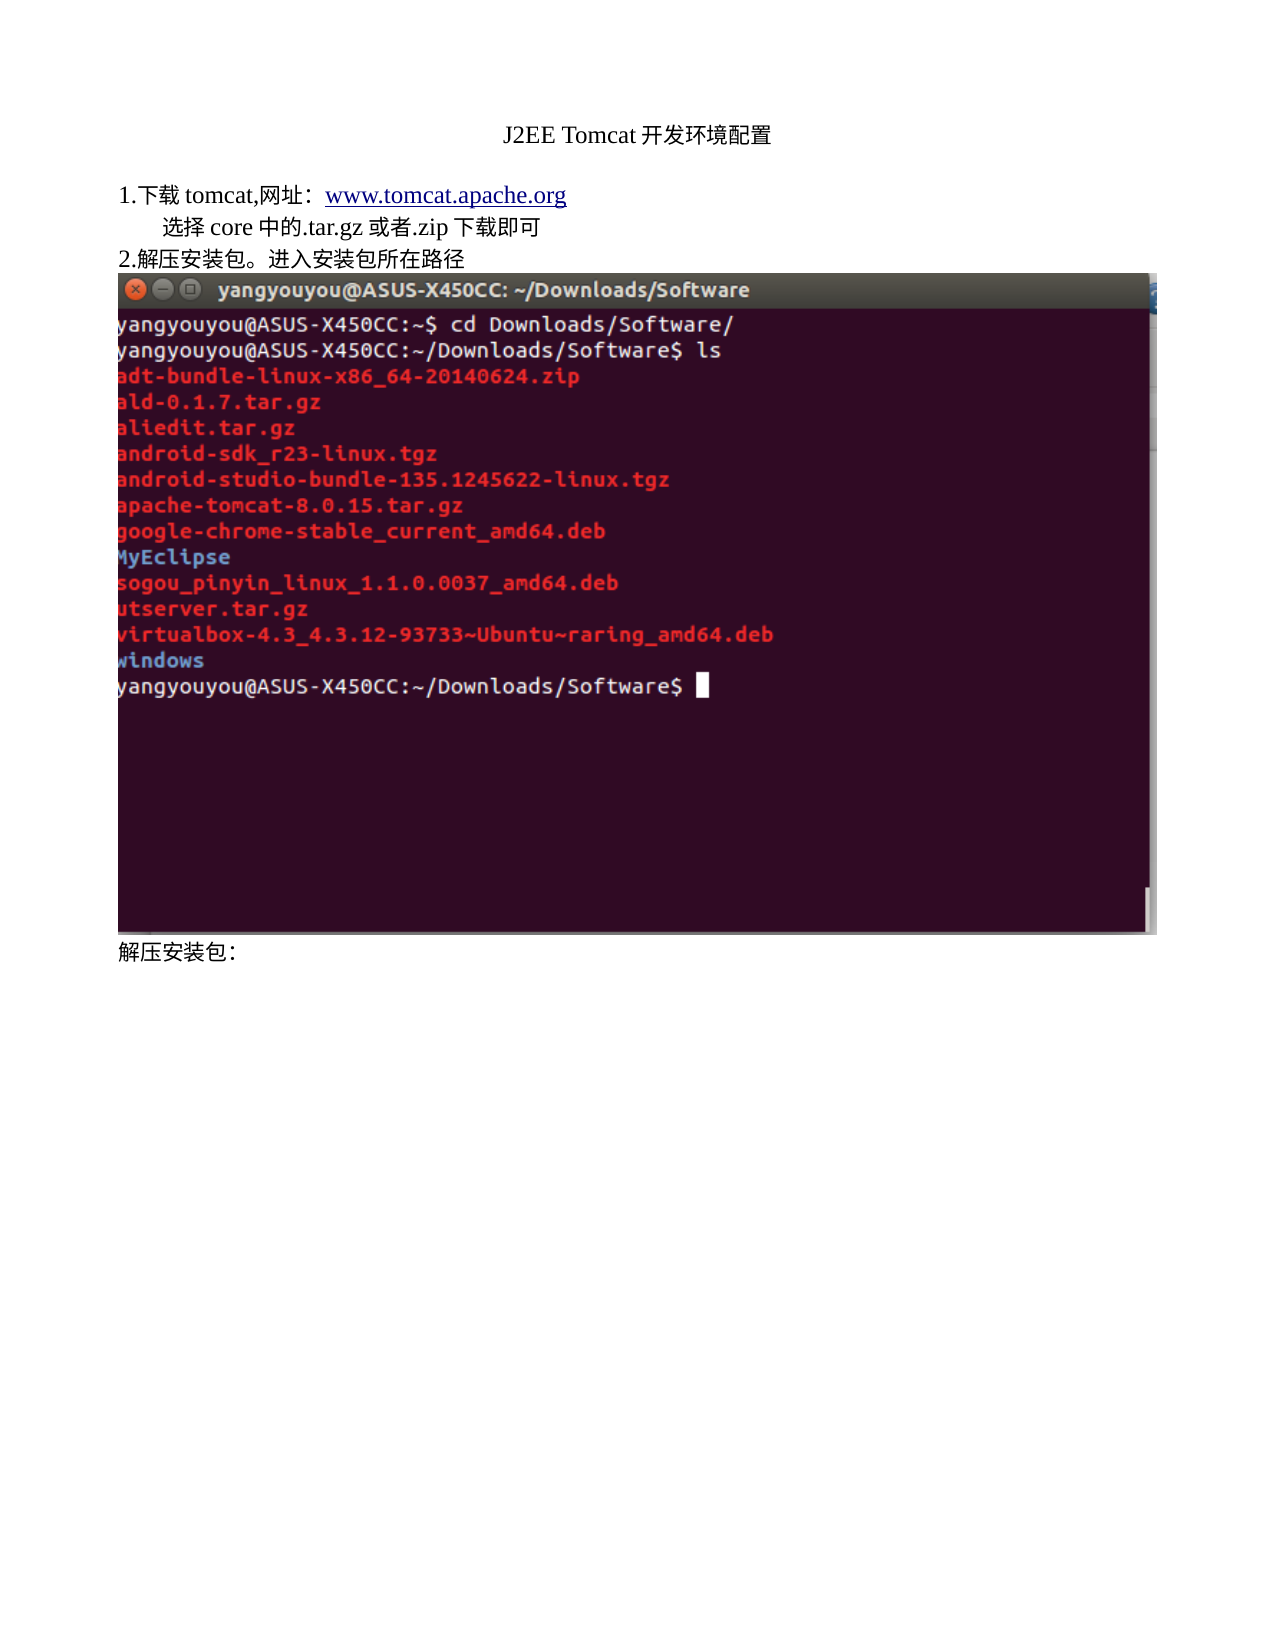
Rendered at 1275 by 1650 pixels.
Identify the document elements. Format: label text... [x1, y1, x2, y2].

text J2EE Tomcat开发环境配置 [118, 118, 1157, 150]
picture [118, 273, 1157, 935]
text 1.下载tomcat,网址：www.tomcat.apache.org [118, 178, 1157, 210]
text 选择core中的.tar.gz或者.zip下载即可 [118, 210, 1157, 242]
text 解压安装包： [118, 935, 1157, 967]
text 2.解压安装包。进入安装包所在路径 [118, 242, 1157, 273]
